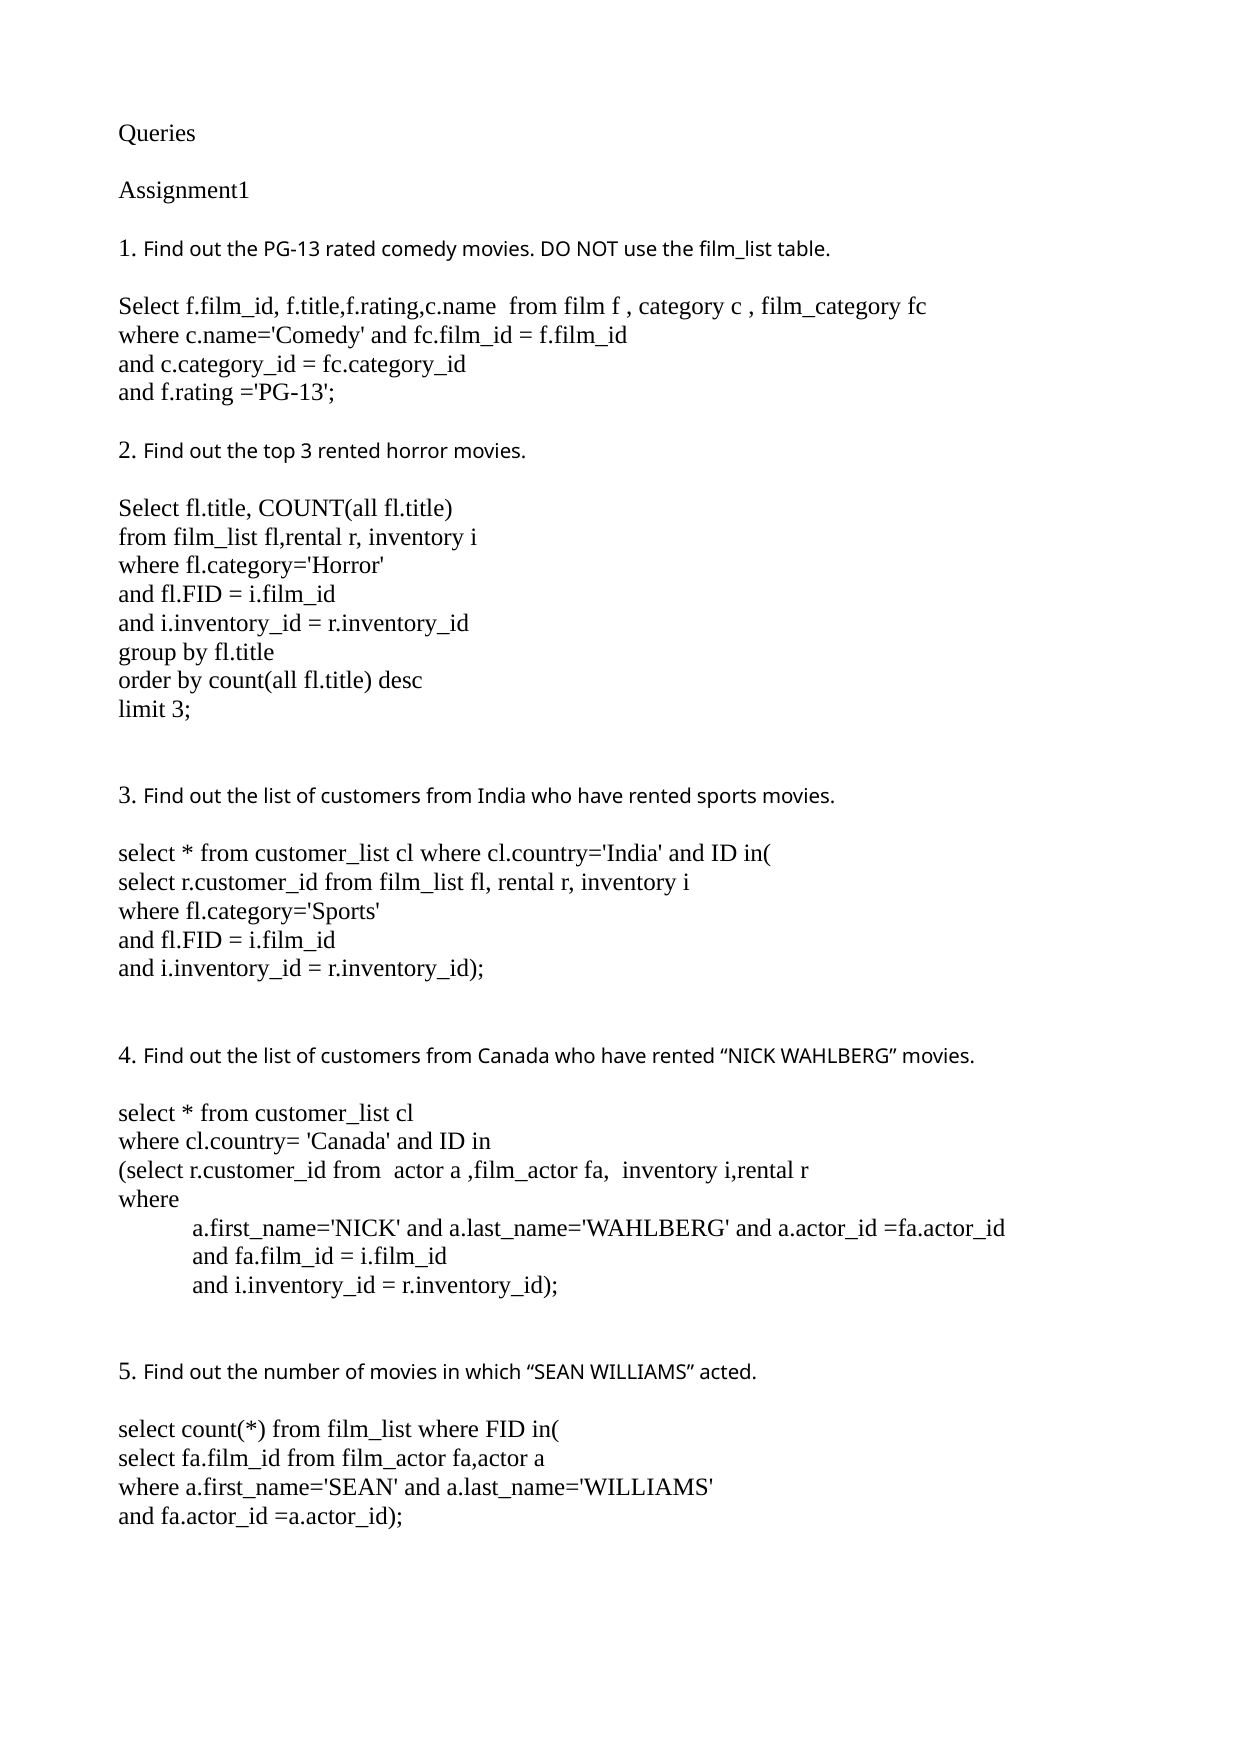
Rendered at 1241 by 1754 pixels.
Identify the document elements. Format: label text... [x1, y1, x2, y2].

text and i.inventory_id = r.inventory_id [118, 608, 1122, 637]
text 4. Find out the list of customers from Canada who have rented “NICK WAHLBERG” movies. [118, 1040, 1122, 1069]
text where a.first_name='SEAN' and a.last_name='WILLIAMS' [118, 1472, 1122, 1501]
text 5. Find out the number of movies in which “SEAN WILLIAMS” acted. [118, 1356, 1122, 1386]
text select fa.film_id from film_actor fa,actor a [118, 1443, 1122, 1472]
text where fl.category='Horror' [118, 550, 1122, 579]
text Assignment1 [118, 176, 1122, 204]
text and i.inventory_id = r.inventory_id); [118, 953, 1122, 982]
text Queries [118, 118, 1122, 147]
text and f.rating ='PG-13'; [118, 377, 1122, 406]
text Select f.film_id, f.title,f.rating,c.name from film f , category c , film_category fc [118, 291, 1122, 320]
text Select fl.title, COUNT(all fl.title) [118, 493, 1122, 522]
text and fl.FID = i.film_id [118, 925, 1122, 953]
text select * from customer_list cl [118, 1098, 1122, 1126]
text a.first_name='NICK' and a.last_name='WAHLBERG' and a.actor_id =fa.actor_id [118, 1213, 1122, 1241]
text select * from customer_list cl where cl.country='India' and ID in( [118, 838, 1122, 867]
text and fa.actor_id =a.actor_id); [118, 1501, 1122, 1529]
text where cl.country= 'Canada' and ID in [118, 1126, 1122, 1155]
text select count(*) from film_list where FID in( [118, 1414, 1122, 1443]
text limit 3; [118, 694, 1122, 723]
text and fa.film_id = i.film_id [118, 1241, 1122, 1270]
text 2. Find out the top 3 rented horror movies. [118, 435, 1122, 464]
text group by fl.title [118, 637, 1122, 665]
text select r.customer_id from film_list fl, rental r, inventory i [118, 867, 1122, 896]
text where c.name='Comedy' and fc.film_id = f.film_id [118, 320, 1122, 349]
text and i.inventory_id = r.inventory_id); [118, 1270, 1122, 1299]
text 1. Find out the PG-13 rated comedy movies. DO NOT use the film_list table. [118, 233, 1122, 262]
text 3. Find out the list of customers from India who have rented sports movies. [118, 780, 1122, 810]
text where [118, 1184, 1122, 1213]
text (select r.customer_id from actor a ,film_actor fa, inventory i,rental r [118, 1155, 1122, 1184]
text from film_list fl,rental r, inventory i [118, 522, 1122, 550]
text and fl.FID = i.film_id [118, 579, 1122, 608]
text where fl.category='Sports' [118, 896, 1122, 925]
text and c.category_id = fc.category_id [118, 349, 1122, 377]
text order by count(all fl.title) desc [118, 665, 1122, 694]
